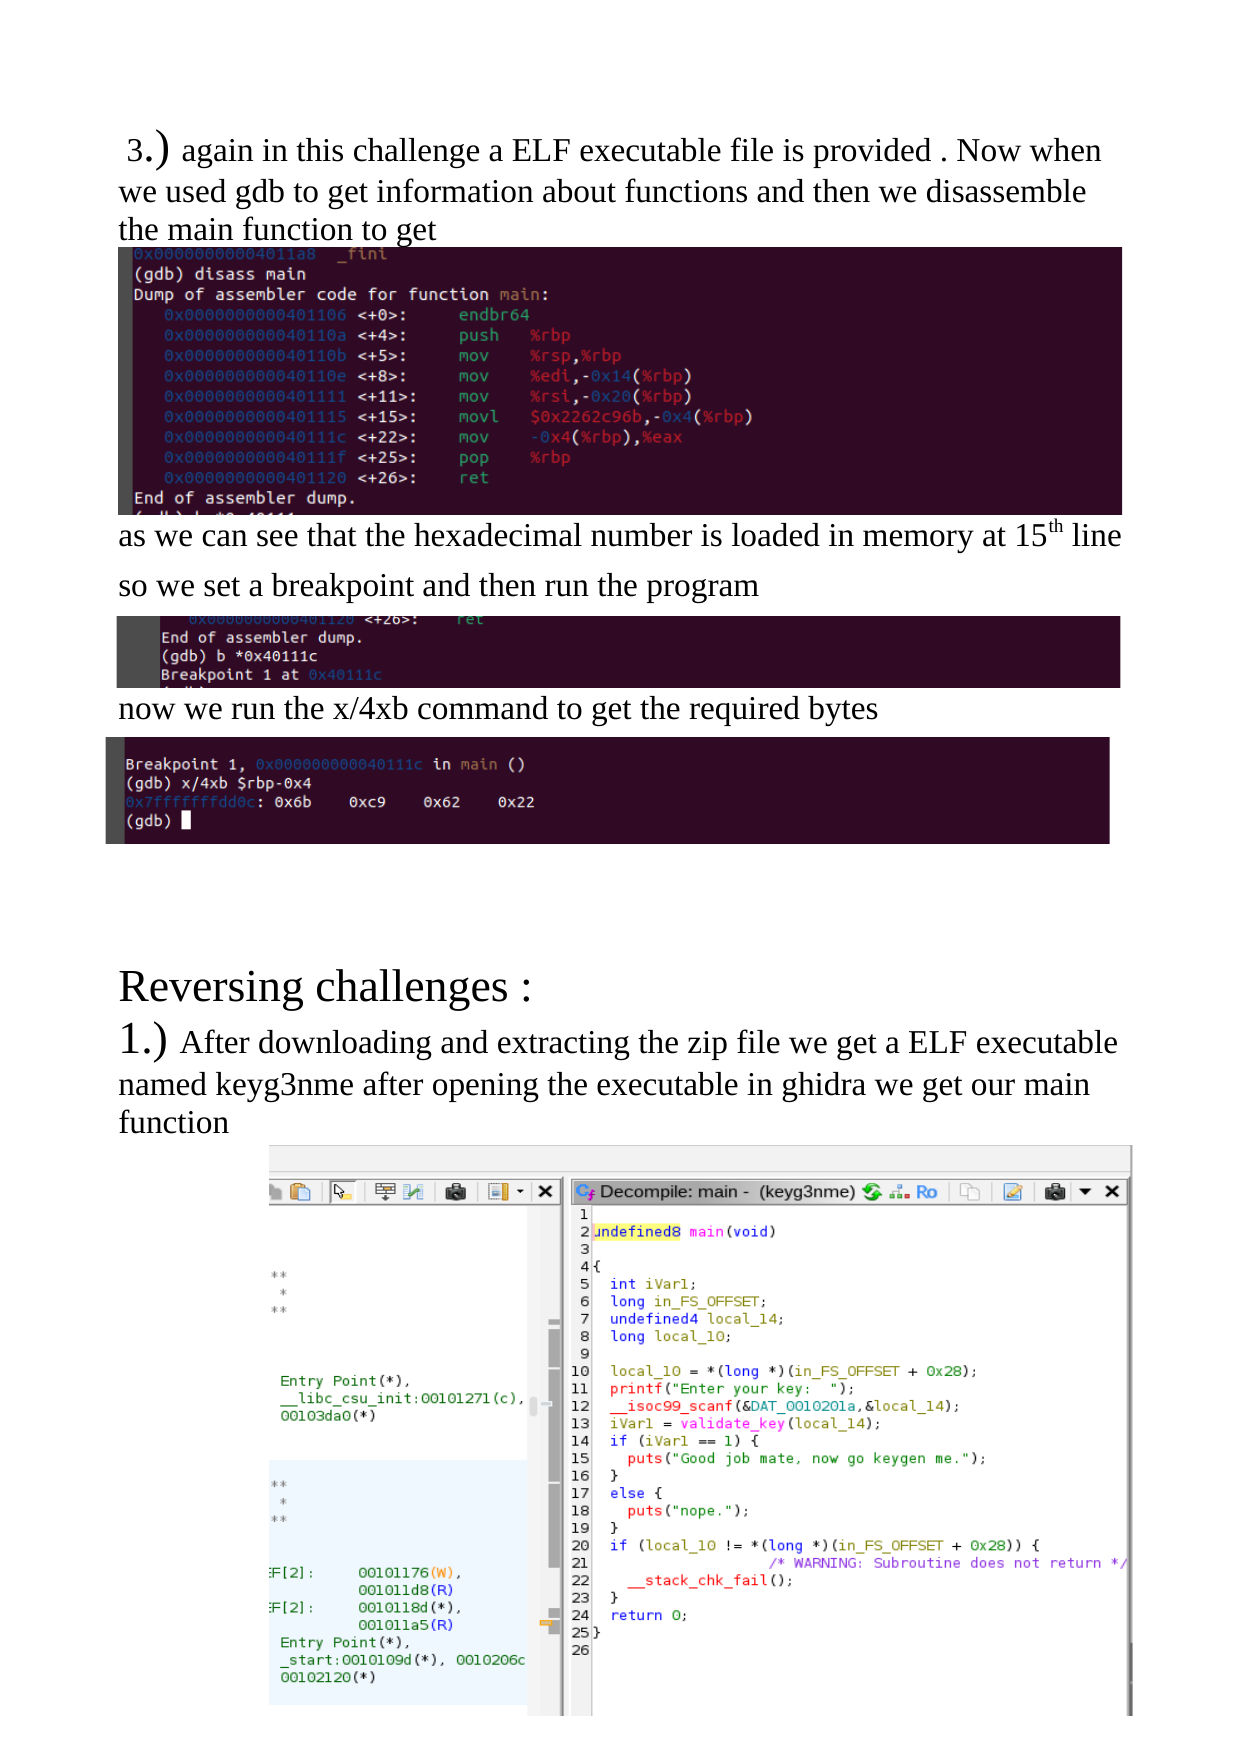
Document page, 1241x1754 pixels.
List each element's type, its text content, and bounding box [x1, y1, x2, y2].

text 3.) again in this challenge a ELF executable file is provided . Now when we used gdb to get information about functions and then we disassemble the main function to get [118, 118, 1122, 247]
picture [105, 737, 1110, 844]
text as we can see that the hexadecimal number is loaded in memory at 15th line so we set a breakpoint and then run the program [118, 515, 1122, 606]
picture [118, 247, 1123, 515]
picture [116, 616, 1121, 688]
text now we run the x/4xb command to get the required bytes [118, 606, 1122, 726]
text Reversing challenges : [118, 958, 1122, 1011]
text 1.) After downloading and extracting the zip file we get a ELF executable named keyg3nme after opening the executable in ghidra we get our main function [118, 1011, 1122, 1141]
picture [269, 1145, 1133, 1716]
